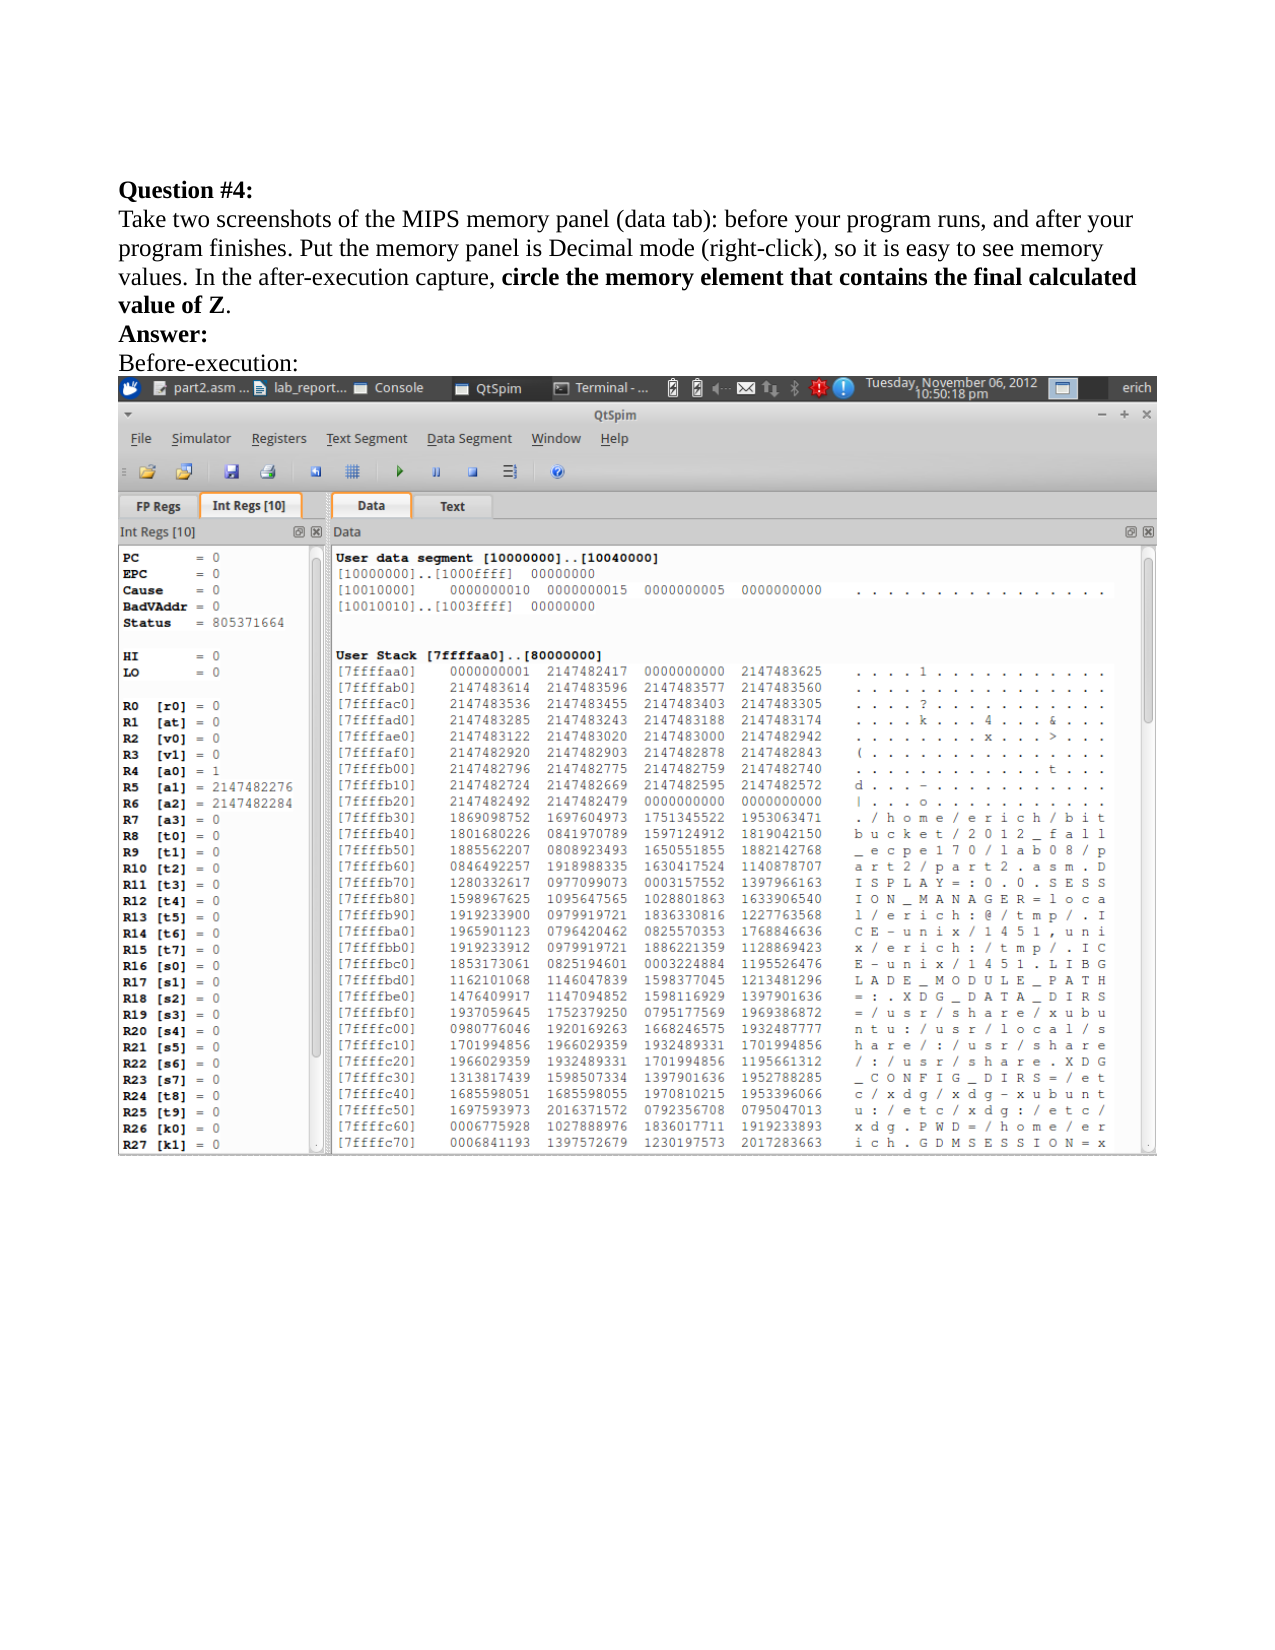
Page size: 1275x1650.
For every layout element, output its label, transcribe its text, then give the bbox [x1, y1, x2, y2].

text Answer: [118, 319, 1157, 348]
text Take two screenshots of the MIPS memory panel (data tab): before your program runs, and after your program finishes. Put the memory panel is Decimal mode (right-click), so it is easy to see memory values. In the after-execution capture, circle the memory element that contains the final calculated value of Z. [118, 204, 1157, 319]
text Before-execution: [118, 348, 1157, 376]
picture [118, 376, 1157, 1156]
text Question #4: [118, 176, 1157, 204]
